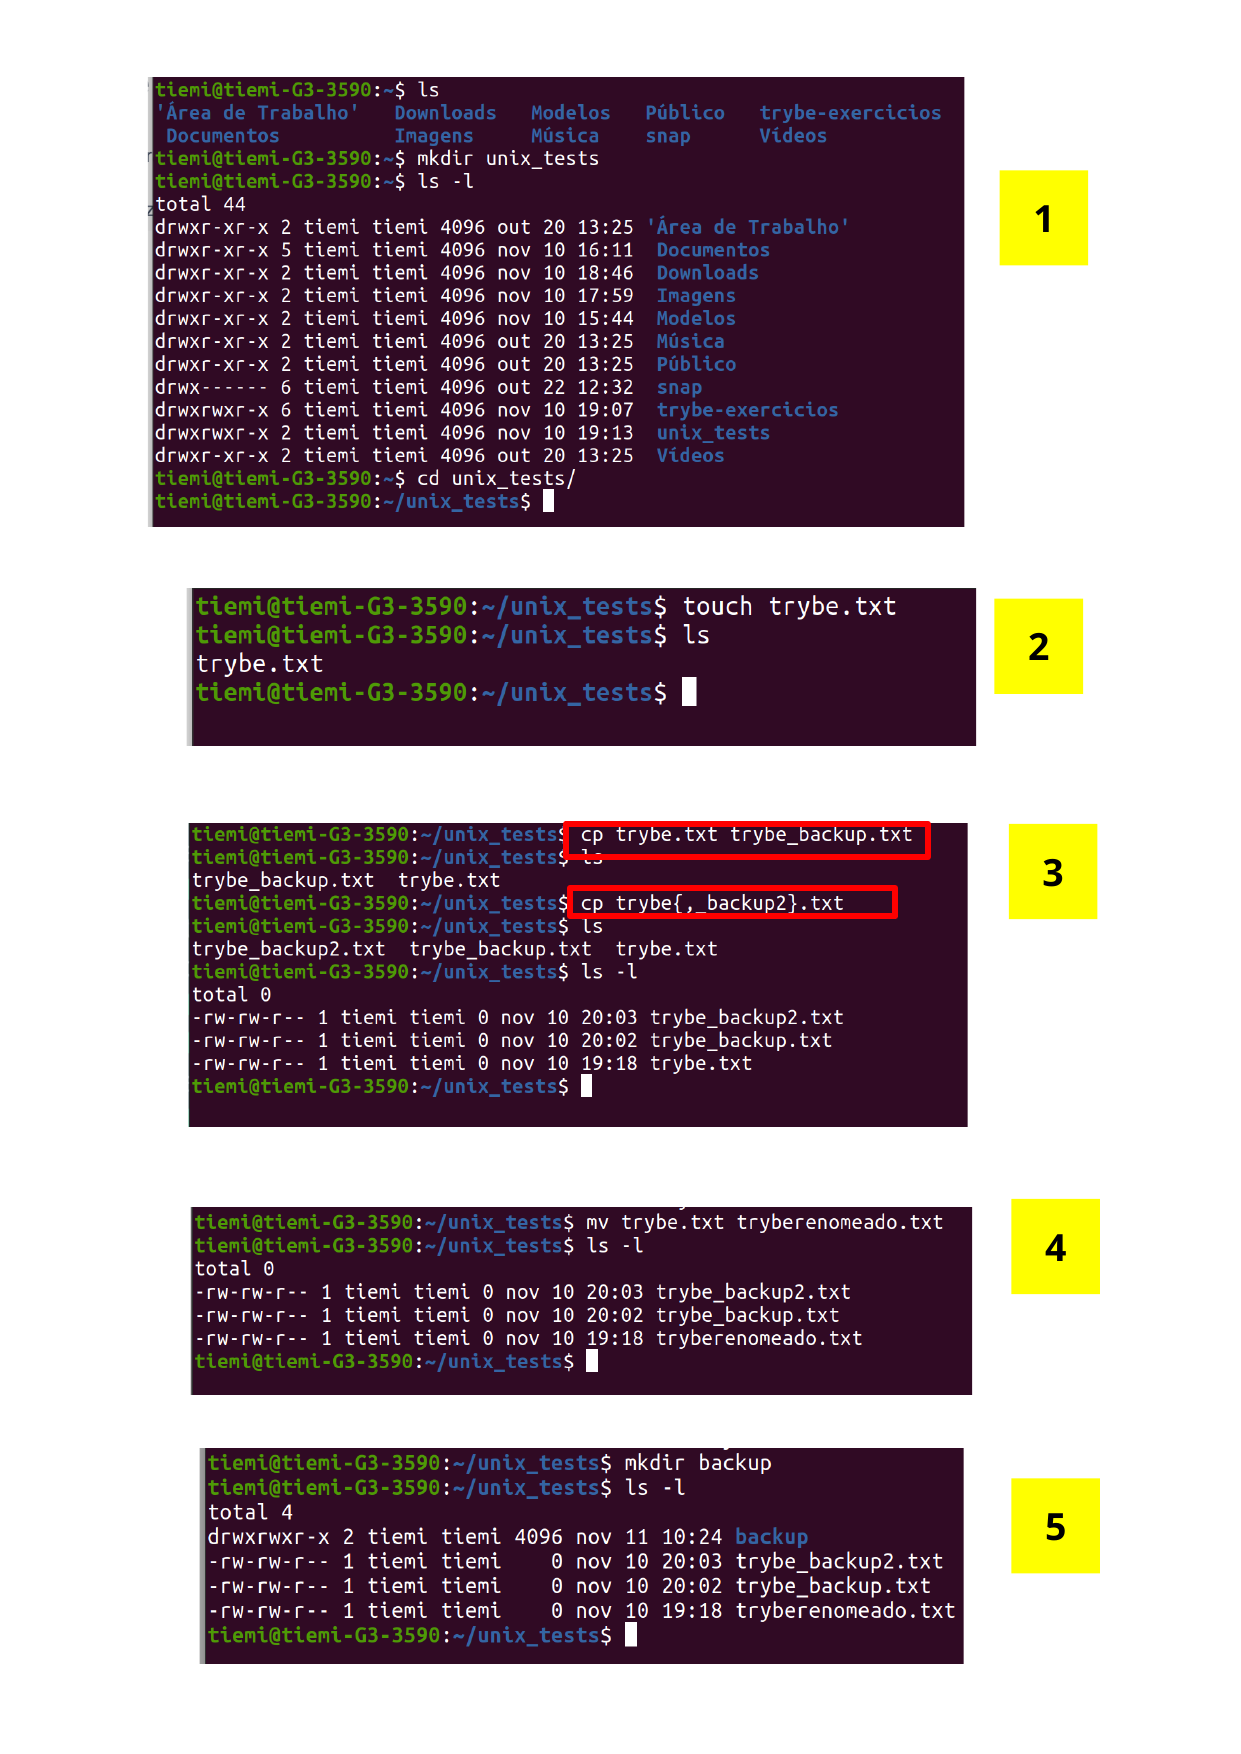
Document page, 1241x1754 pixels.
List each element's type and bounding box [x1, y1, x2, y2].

picture [199, 1448, 964, 1664]
picture [569, 827, 925, 854]
picture [186, 588, 977, 746]
picture [148, 77, 966, 528]
picture [190, 1207, 973, 1395]
picture [188, 823, 968, 1127]
